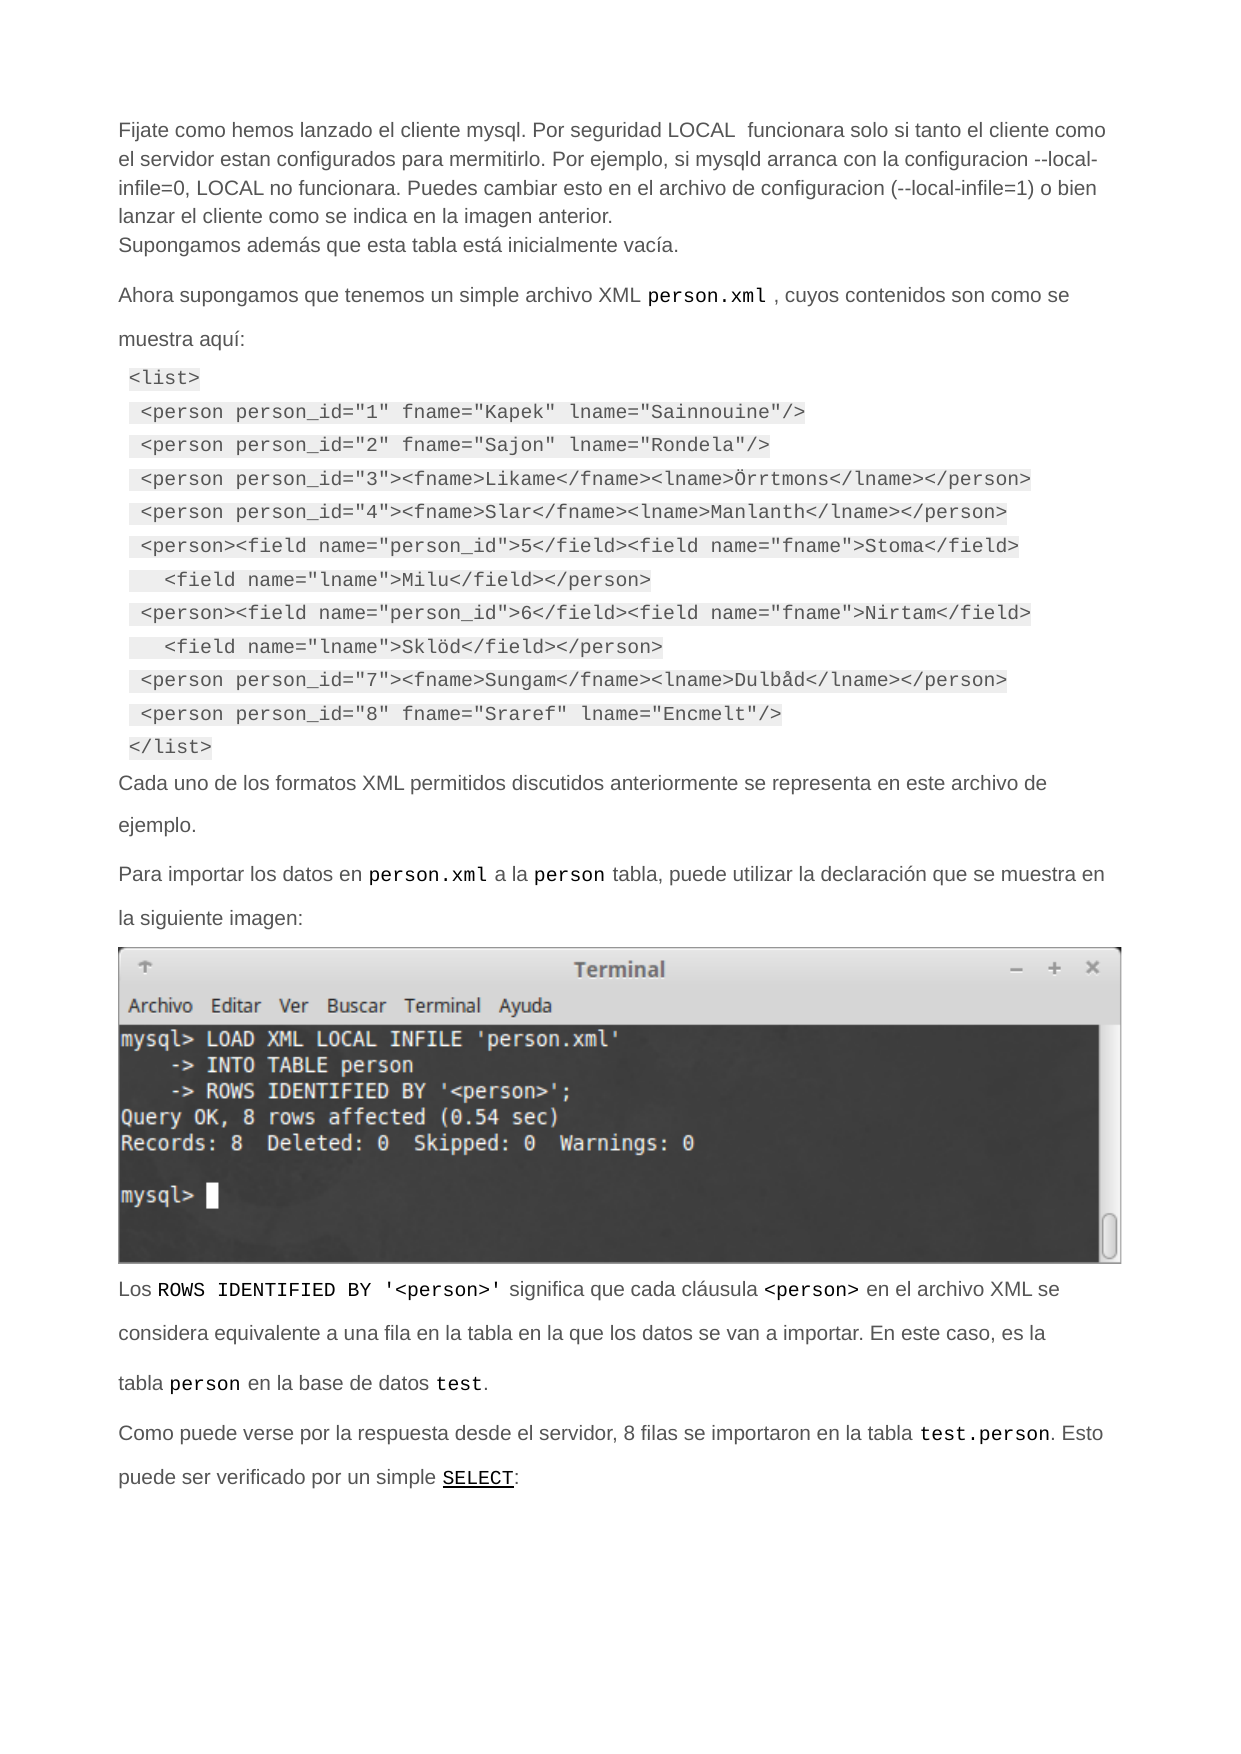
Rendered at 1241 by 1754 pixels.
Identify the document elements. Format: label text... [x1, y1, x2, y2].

text Para importar los datos en person.xml a la person tabla, puede utilizar la declaración que se muestra en la siguiente imagen: [118, 854, 1122, 930]
text Ahora supongamos que tenemos un simple archivo XML person.xml , cuyos contenidos son como se muestra aquí: [118, 275, 1122, 350]
text Como puede verse por la respuesta desde el servidor, 8 filas se importaron en la tabla test.person. Esto puede ser verificado por un simple SELECT: [118, 1421, 1122, 1490]
text <list> <person person_id="1" fname="Kapek" lname="Sainnouine"/> <person person_id="2" fname="Sajon" lname="Rondela"/> <person person_id="3"><fname>Likame</fname><lname>Örrtmons</lname></person> <person person_id="4"><fname>Slar</fname><lname>Manlanth</lname></person> <person><field name="person_id">5</field><field name="fname">Stoma</field> <field name="lname">Milu</field></person> <person><field name="person_id">6</field><field name="fname">Nirtam</field> <field name="lname">Sklöd</field></person> <person person_id="7"><fname>Sungam</fname><lname>Dulbåd</lname></person> <person person_id="8" fname="Sraref" lname="Encmelt"/> </list> [128, 368, 1122, 760]
text Los ROWS IDENTIFIED BY '<person>' significa que cada cláusula <person> en el archivo XML se considera equivalente a una fila en la tabla en la que los datos se van a importar. En este caso, es la tabla person en la base de datos test. [118, 1269, 1122, 1396]
text Cada uno de los formatos XML permitidos discutidos anteriormente se representa en este archivo de ejemplo. [118, 771, 1122, 837]
picture [118, 947, 1122, 1264]
text Fijate como hemos lanzado el cliente mysql. Por seguridad LOCAL funcionara solo si tanto el cliente como el servidor estan configurados para mermitirlo. Por ejemplo, si mysqld arranca con la configuracion --local-infile=0, LOCAL no funcionara. Puedes cambiar esto en el archivo de configuracion (--local-infile=1) o bien lanzar el cliente como se indica en la imagen anterior. [118, 118, 1122, 228]
text Supongamos además que esta tabla está inicialmente vacía. [118, 233, 1122, 257]
